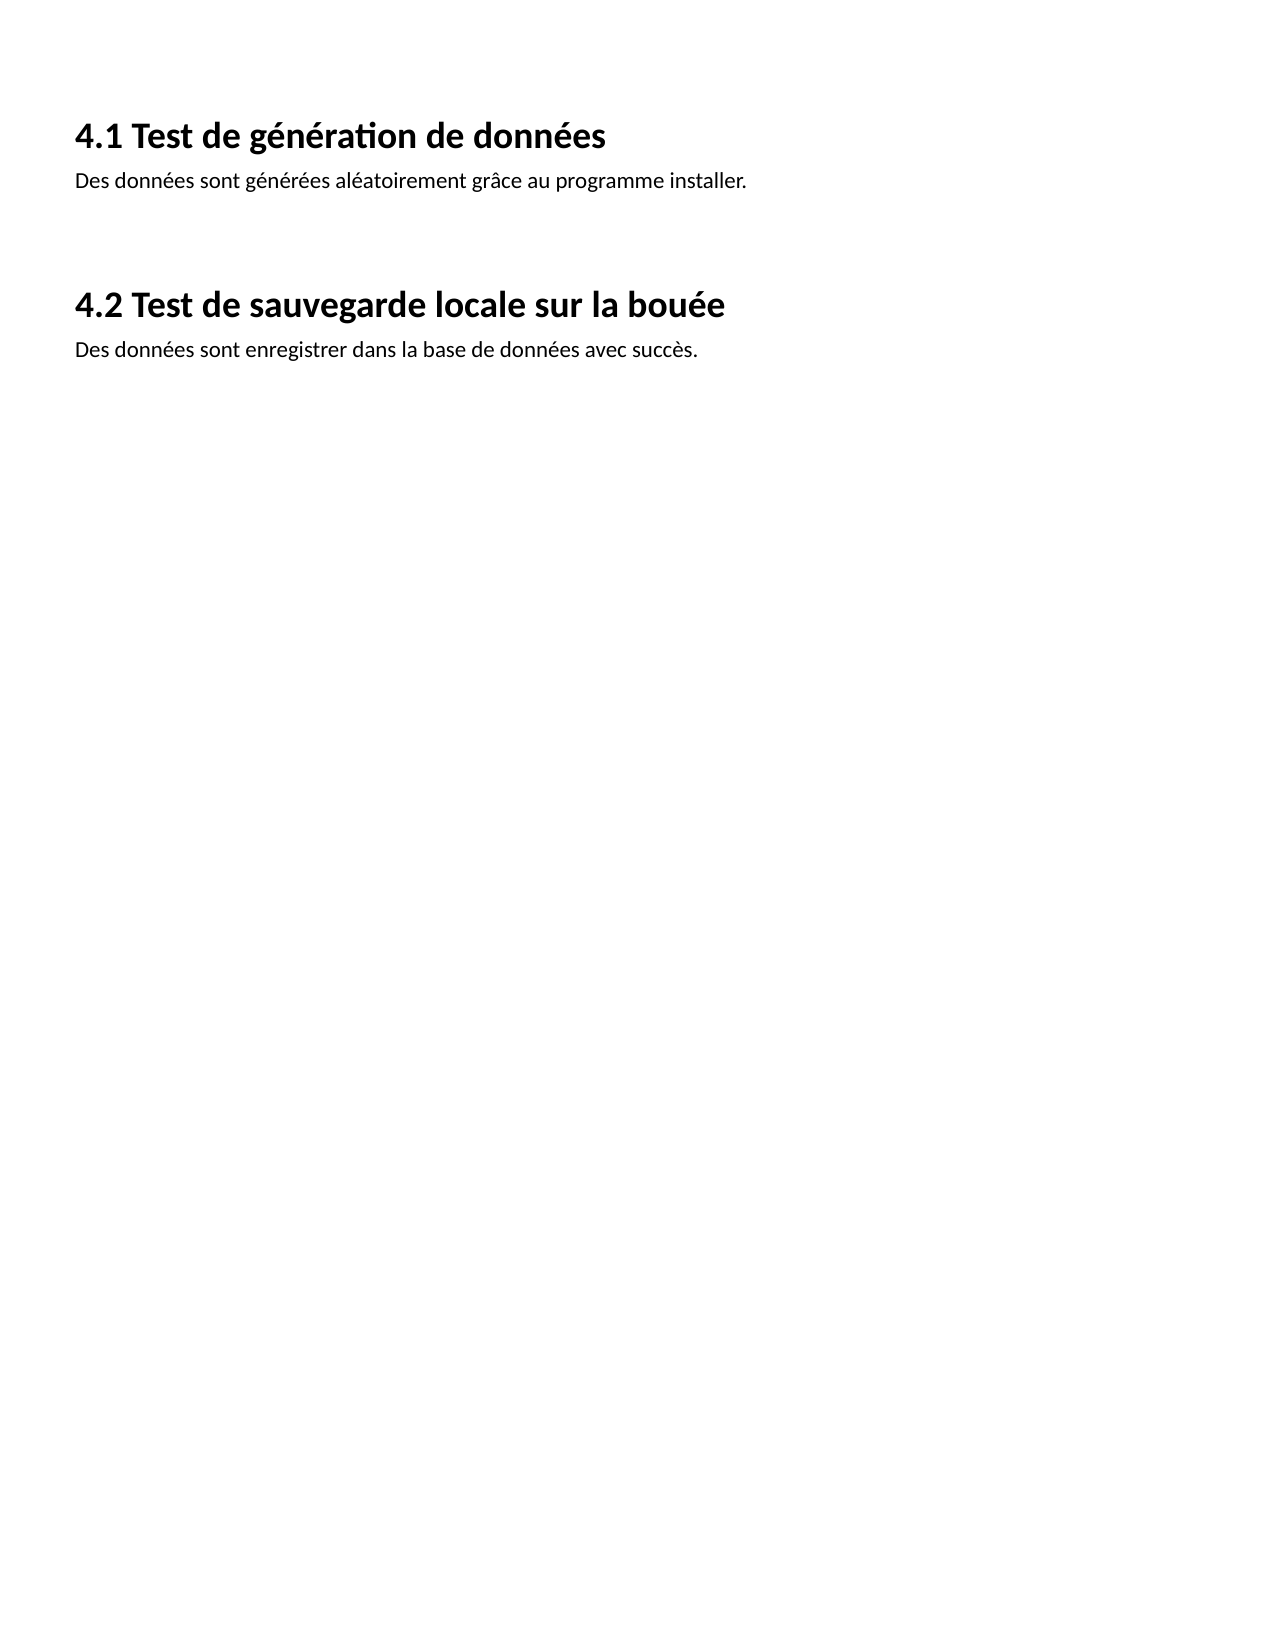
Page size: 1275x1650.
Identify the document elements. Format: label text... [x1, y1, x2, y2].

text Des données sont générées aléatoirement grâce au programme installer. [75, 167, 1200, 195]
text Des données sont enregistrer dans la base de données avec succès. [75, 335, 1200, 363]
subtitle 4.1 Test de génération de données [75, 112, 1200, 158]
subtitle 4.2 Test de sauvegarde locale sur la bouée [75, 281, 1200, 327]
